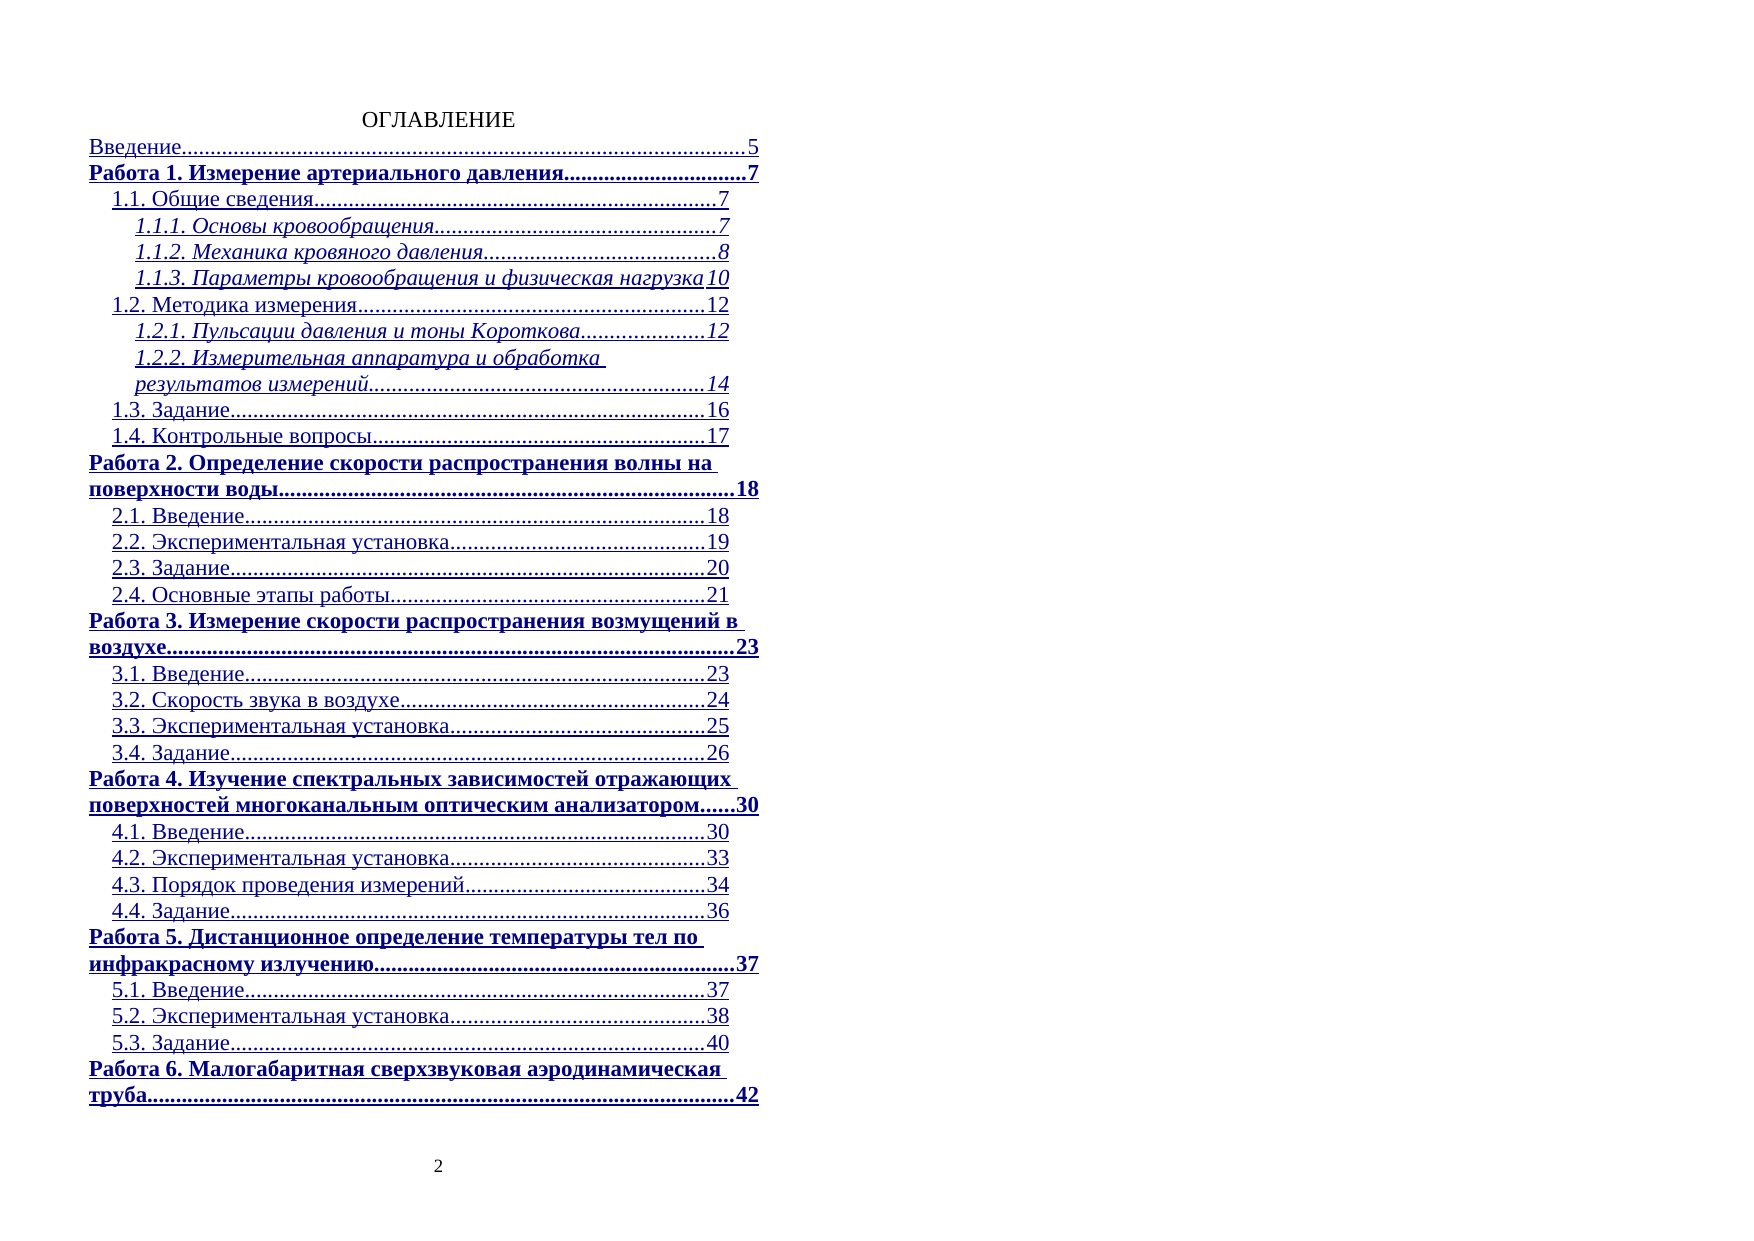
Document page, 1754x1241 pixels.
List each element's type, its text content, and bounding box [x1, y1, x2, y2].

text Работа 6. Малогабаритная сверхзвуковая аэродинамическая труба 42 [89, 1055, 759, 1104]
text 3.4. Задание 26 [112, 739, 729, 762]
text 1.2.1. Пульсации давления и тоны Короткова 12 [135, 317, 729, 340]
text 1.3. Задание 16 [112, 396, 729, 419]
text 1.1.3. Параметры кровообращения и физическая нагрузка 10 [135, 264, 729, 291]
text 3.1. Введение 23 [112, 660, 729, 683]
text 2.3. Задание 20 [112, 554, 729, 577]
text 4.3. Порядок проведения измерений 34 [112, 871, 729, 894]
text 4.4. Задание 36 [112, 897, 729, 920]
text Работа 3. Измерение скорости распространения возмущений в воздухе 23 [89, 607, 759, 656]
text Работа 1. Измерение артериального давления 7 [89, 159, 759, 182]
text 5.3. Задание 40 [112, 1029, 729, 1052]
text 1.2.2. Измерительная аппаратура и обработка результатов измерений 14 [135, 343, 729, 393]
text 4.2. Экспериментальная установка 33 [112, 844, 729, 867]
text 2.4. Основные этапы работы 21 [112, 581, 729, 604]
text Введение 5 [89, 133, 759, 156]
text 4.1. Введение 30 [112, 818, 729, 841]
text 5.2. Экспериментальная установка 38 [112, 1002, 729, 1025]
text 1.4. Контрольные вопросы 17 [112, 423, 729, 445]
text Работа 2. Определение скорости распространения волны на поверхности воды 18 [89, 449, 759, 498]
text Работа 5. Дистанционное определение температуры тел по инфракрасному излучению 37 [89, 923, 759, 973]
text 1.1.1. Основы кровообращения 7 [135, 212, 729, 235]
text 2.1. Введение 18 [112, 502, 729, 525]
text 1.1. Общие сведения 7 [112, 185, 729, 208]
text 1.1.2. Механика кровяного давления 8 [135, 238, 729, 261]
text 2.2. Экспериментальная установка 19 [112, 528, 729, 551]
text 5.1. Введение 37 [112, 976, 729, 999]
text 1.2. Методика измерения 12 [112, 291, 729, 314]
text 3.3. Экспериментальная установка 25 [112, 712, 729, 735]
text ОГЛАВЛЕНИЕ [89, 106, 788, 133]
text 3.2. Скорость звука в воздухе 24 [112, 686, 729, 709]
text Работа 4. Изучение спектральных зависимостей отражающих поверхностей многоканальным оптическим анализатором 30 [89, 765, 759, 814]
